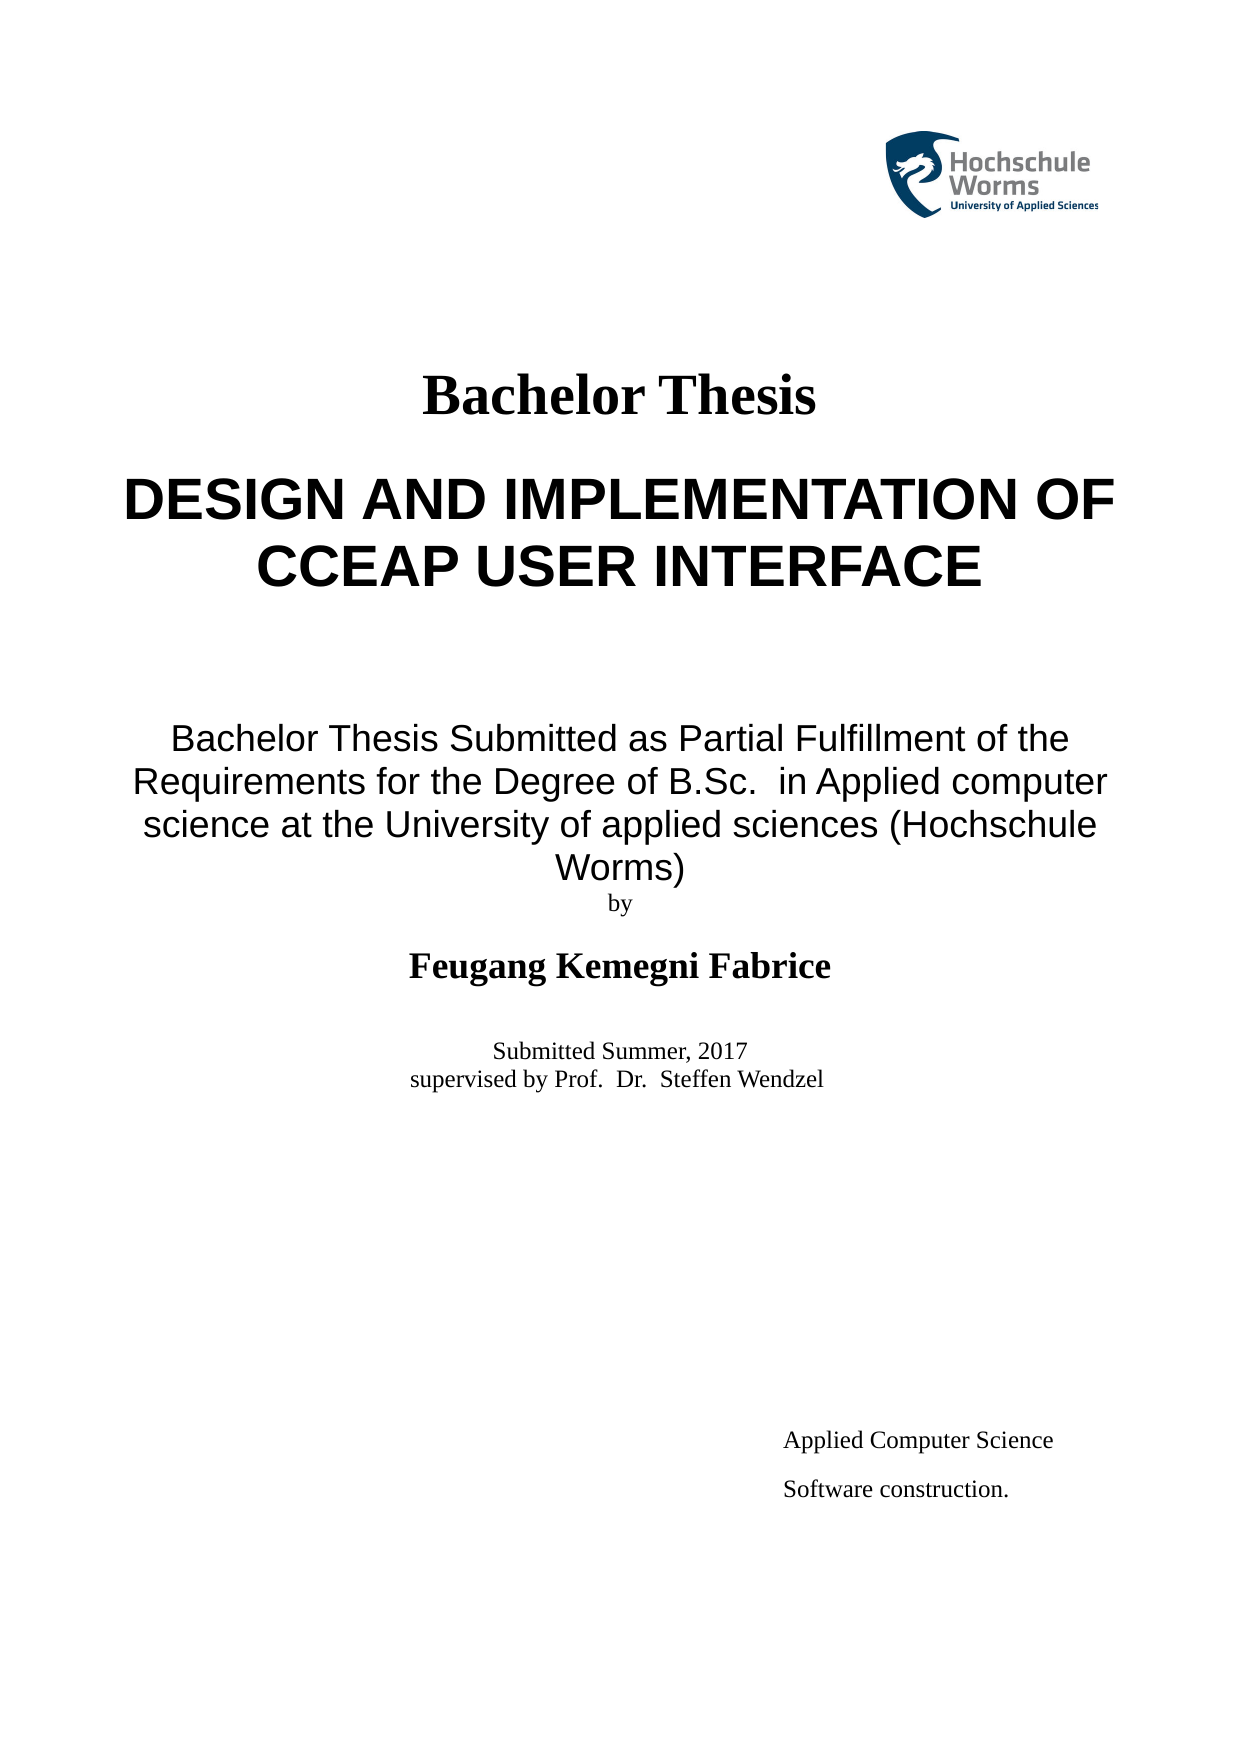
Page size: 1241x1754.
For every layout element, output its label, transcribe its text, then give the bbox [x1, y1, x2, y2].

text Bachelor Thesis [118, 360, 1122, 427]
text Bachelor Thesis Submitted as Partial Fulfillment of the Requirements for the Degree of B.Sc. in Applied computer science at the University of applied sciences (Hochschule Worms) [118, 716, 1122, 888]
text by [118, 888, 1122, 917]
text DESIGN AND IMPLEMENTATION OF CCEAP USER INTERFACE [118, 465, 1122, 599]
text Submitted Summer, 2017 supervised by Prof. Dr. Steffen Wendzel [118, 1036, 1122, 1122]
text Applied Computer Science [118, 1425, 1122, 1453]
text Software construction. [118, 1474, 1122, 1503]
text Feugang Kemegni Fabrice [118, 943, 1122, 987]
